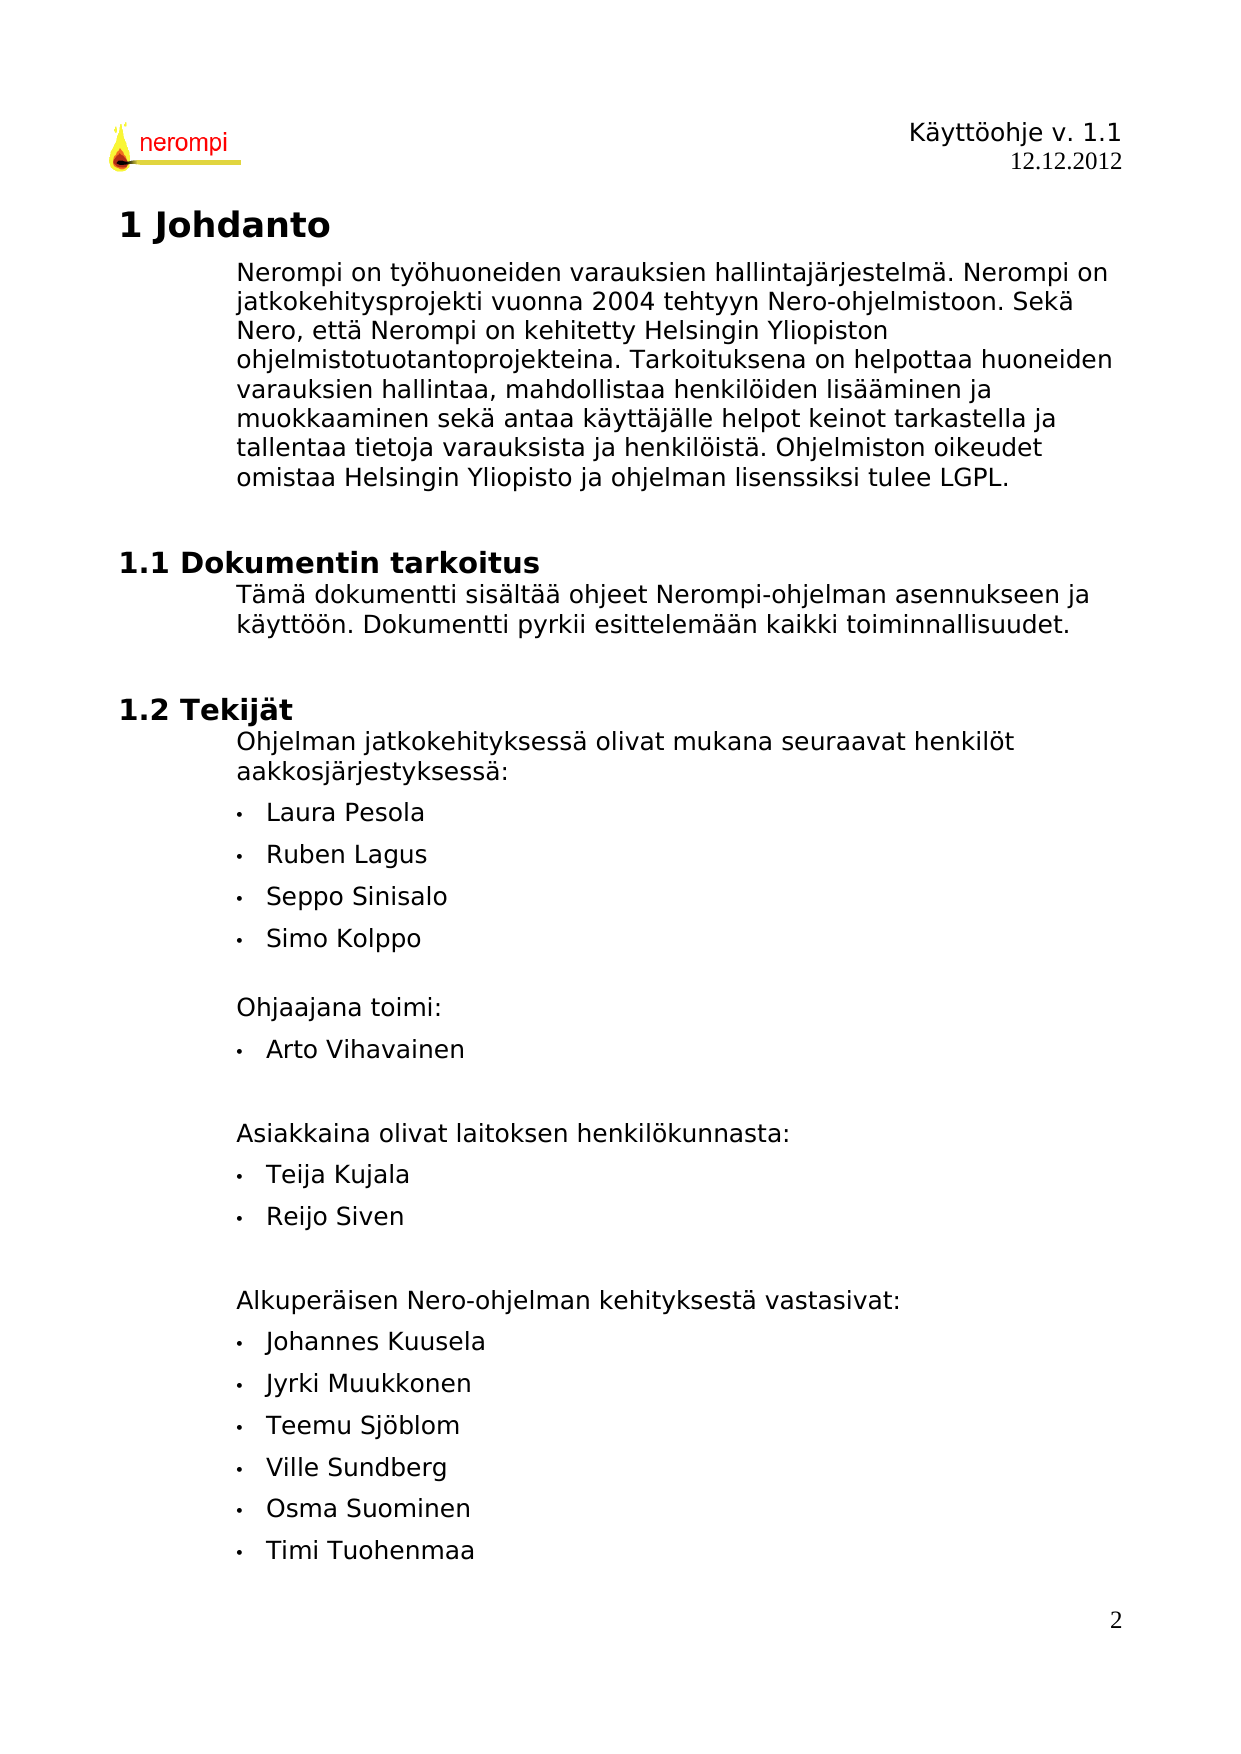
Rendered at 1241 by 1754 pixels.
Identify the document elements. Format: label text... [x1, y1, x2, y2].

text Ohjaajana toimi: [236, 993, 1122, 1023]
list Johannes Kuusela [236, 1328, 1122, 1357]
list Timi Tuohenmaa [236, 1536, 1122, 1566]
subtitle Johdanto [118, 204, 1122, 245]
text Ohjelman jatkokehityksessä olivat mukana seuraavat henkilöt aakkosjärjestyksessä: [236, 728, 1122, 786]
list Teemu Sjöblom [236, 1411, 1122, 1440]
text Nerompi on työhuoneiden varauksien hallintajärjestelmä. Nerompi on jatkokehitysprojekti vuonna 2004 tehtyyn Nero-ohjelmistoon. Sekä Nero, että Nerompi on kehitetty Helsingin Yliopiston ohjelmistotuotantoprojekteina. Tarkoituksena on helpottaa huoneiden varauksien hallintaa, mahdollistaa henkilöiden lisääminen ja muokkaaminen sekä antaa käyttäjälle helpot keinot tarkastella ja tallentaa tietoja varauksista ja henkilöistä. Ohjelmiston oikeudet omistaa Helsingin Yliopisto ja ohjelman lisenssiksi tulee LGPL. [236, 258, 1122, 492]
text Tämä dokumentti sisältää ohjeet Nerompi-ohjelman asennukseen ja käyttöön. Dokumentti pyrkii esittelemään kaikki toiminnallisuudet. [236, 581, 1122, 639]
picture [107, 118, 255, 176]
text Alkuperäisen Nero-ohjelman kehityksestä vastasivat: [236, 1286, 1122, 1315]
text Asiakkaina olivat laitoksen henkilökunnasta: [236, 1119, 1122, 1148]
list Reijo Siven [236, 1202, 1122, 1232]
subtitle Tekijät [118, 693, 1122, 728]
list Osma Suominen [236, 1495, 1122, 1524]
list Seppo Sinisalo [236, 882, 1122, 911]
list Ville Sundberg [236, 1453, 1122, 1482]
list Teija Kujala [236, 1161, 1122, 1190]
list Jyrki Muukkonen [236, 1369, 1122, 1399]
list Laura Pesola [236, 799, 1122, 828]
subtitle Dokumentin tarkoitus [118, 546, 1122, 581]
list Ruben Lagus [236, 840, 1122, 870]
list Simo Kolppo [236, 924, 1122, 953]
list Arto Vihavainen [236, 1035, 1122, 1064]
